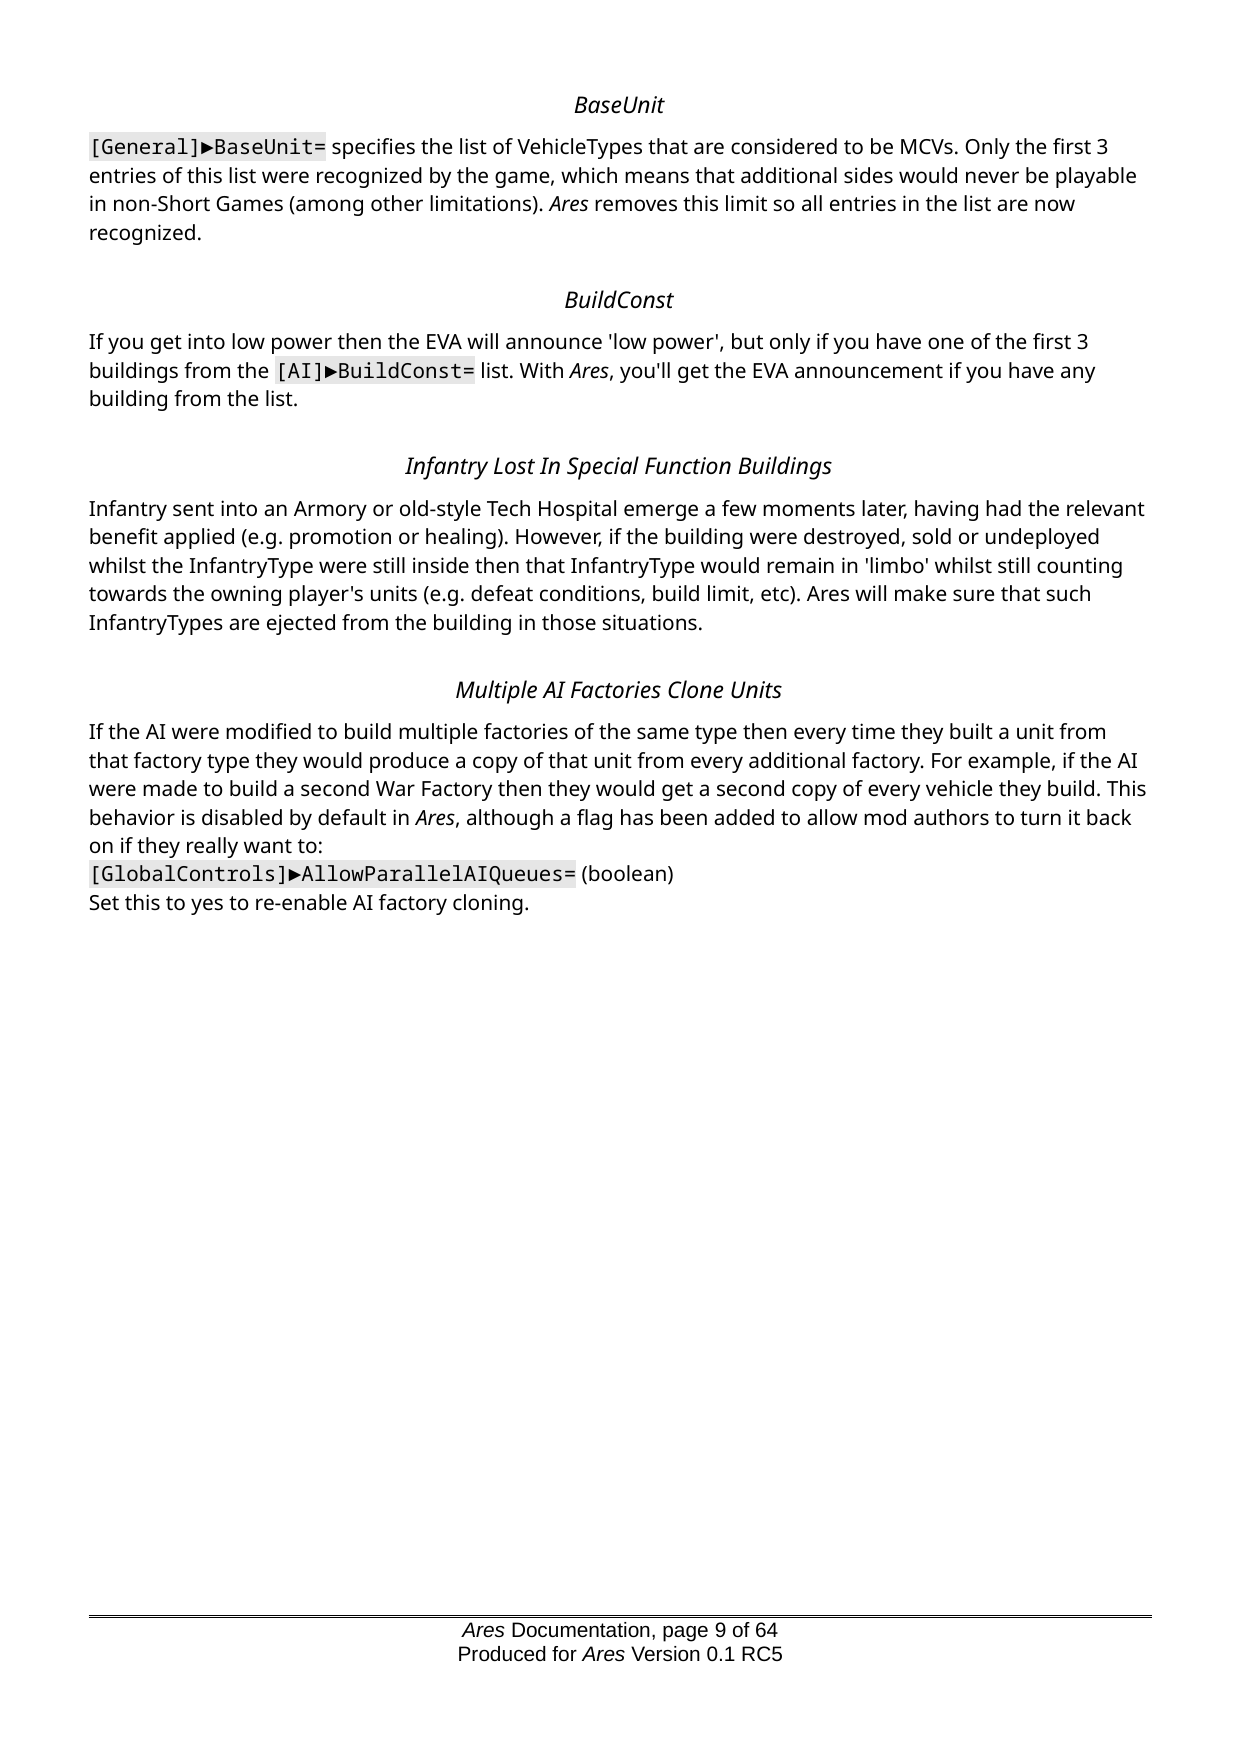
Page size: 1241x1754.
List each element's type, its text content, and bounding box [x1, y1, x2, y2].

subtitle BaseUnit [88, 88, 1152, 120]
subtitle BuildConst [88, 283, 1152, 315]
text [General]►BaseUnit= specifies the list of VehicleTypes that are considered to be MCVs. Only the first 3 entries of this list were recognized by the game, which means that additional sides would never be playable in non-Short Games (among other limitations). Ares removes this limit so all entries in the list are now recognized. [88, 132, 1152, 246]
subtitle Multiple AI Factories Clone Units [88, 673, 1152, 705]
subtitle Infantry Lost In Special Function Buildings [88, 450, 1152, 481]
text Infantry sent into an Armory or old-style Tech Hospital emerge a few moments later, having had the relevant benefit applied (e.g. promotion or healing). However, if the building were destroyed, sold or undeployed whilst the InfantryType were still inside then that InfantryType would remain in 'limbo' whilst still counting towards the owning player's units (e.g. defeat conditions, build limit, etc). Ares will make sure that such InfantryTypes are ejected from the building in those situations. [88, 494, 1152, 636]
text If you get into low power then the EVA will announce 'low power', but only if you have one of the first 3 buildings from the [AI]►BuildConst= list. With Ares, you'll get the EVA announcement if you have any building from the list. [88, 327, 1152, 413]
text If the AI were modified to build multiple factories of the same type then every time they built a unit from that factory type they would produce a copy of that unit from every additional factory. For example, if the AI were made to build a second War Factory then they would get a second copy of every vehicle they build. This behavior is disabled by default in Ares, although a flag has been added to allow mod authors to turn it back on if they really want to: [GlobalControls]►AllowParallelAIQueues= (boolean) Set this to yes to re-enable AI factory cloning. [88, 717, 1152, 916]
